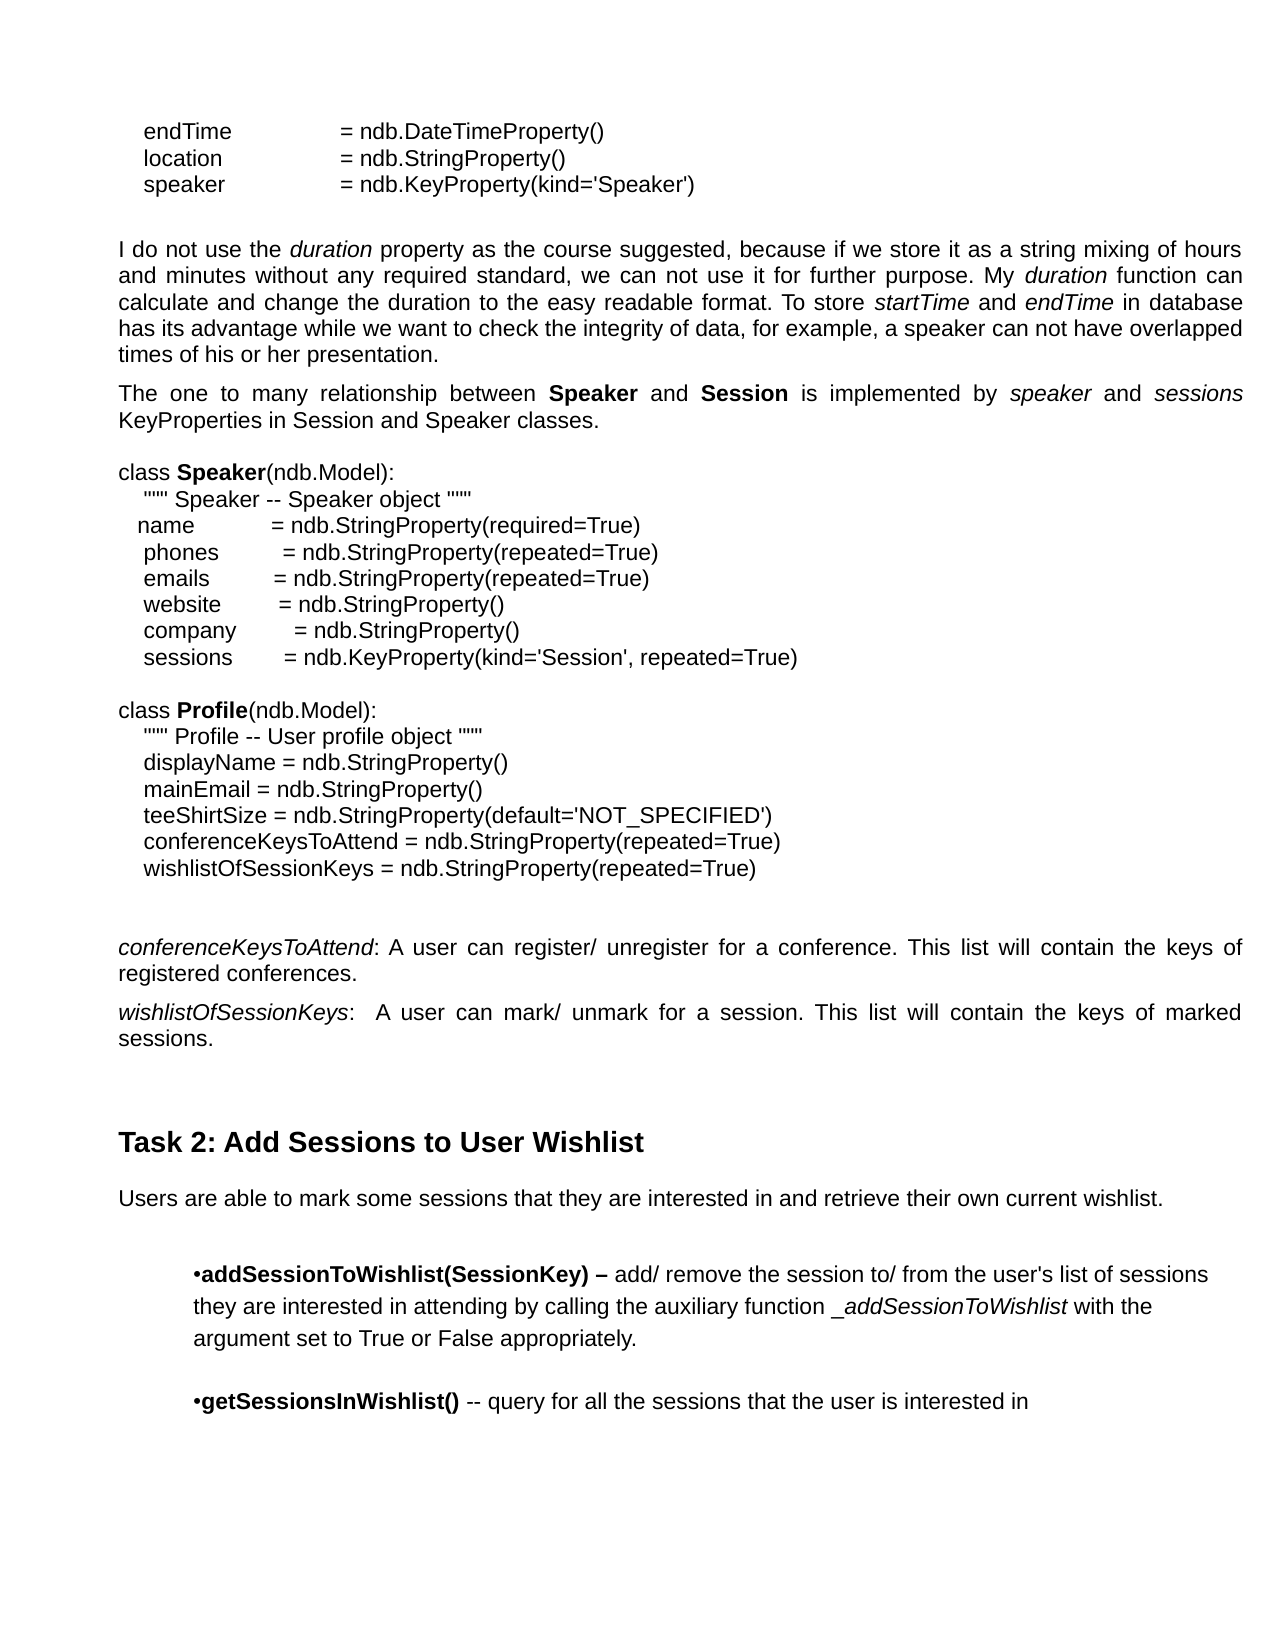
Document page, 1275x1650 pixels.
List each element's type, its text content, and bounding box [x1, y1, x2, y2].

text company = ndb.StringProperty() [118, 617, 1243, 644]
text speaker = ndb.KeyProperty(kind='Speaker') [118, 171, 1243, 197]
text conferenceKeysToAttend: A user can register/ unregister for a conference. This list will contain the keys of registered conferences. [118, 934, 1243, 986]
text """ Profile -- User profile object """ [118, 723, 1243, 749]
text displayName = ndb.StringProperty() [118, 749, 1243, 776]
text I do not use the duration property as the course suggested, because if we store it as a string mixing of hours and minutes without any required standard, we can not use it for further purpose. My duration function can calculate and change the duration to the easy readable format. To store startTime and endTime in database has its advantage while we want to check the integrity of data, for example, a speaker can not have overlapped times of his or her presentation. [118, 236, 1243, 368]
subtitle Task 2: Add Sessions to User Wishlist [118, 1124, 1243, 1158]
text sessions = ndb.KeyProperty(kind='Session', repeated=True) [118, 644, 1243, 670]
text mainEmail = ndb.StringProperty() [118, 776, 1243, 802]
text name = ndb.StringProperty(required=True) [118, 512, 1243, 538]
text Users are able to mark some sessions that they are interested in and retrieve their own current wishlist. [118, 1185, 1243, 1211]
text """ Speaker -- Speaker object """ [118, 486, 1243, 512]
text The one to many relationship between Speaker and Session is implemented by speaker and sessions KeyProperties in Session and Speaker classes. [118, 380, 1243, 433]
text wishlistOfSessionKeys: A user can mark/ unmark for a session. This list will contain the keys of marked sessions. [118, 999, 1243, 1052]
text class Speaker(ndb.Model): [118, 459, 1243, 486]
list addSessionToWishlist(SessionKey) – add/ remove the session to/ from the user's list of sessions they are interested in attending by calling the auxiliary function _addSessionToWishlist with the argument set to True or False appropriately. [193, 1261, 1243, 1382]
text conferenceKeysToAttend = ndb.StringProperty(repeated=True) [118, 828, 1243, 855]
list getSessionsInWishlist() -- query for all the sessions that the user is interested in [193, 1388, 1243, 1414]
text emails = ndb.StringProperty(repeated=True) [118, 565, 1243, 591]
text teeShirtSize = ndb.StringProperty(default='NOT_SPECIFIED') [118, 802, 1243, 828]
text website = ndb.StringProperty() [118, 591, 1243, 617]
text class Profile(ndb.Model): [118, 697, 1243, 723]
text endTime = ndb.DateTimeProperty() [118, 118, 1243, 144]
text phones = ndb.StringProperty(repeated=True) [118, 538, 1243, 565]
text location = ndb.StringProperty() [118, 144, 1243, 171]
text wishlistOfSessionKeys = ndb.StringProperty(repeated=True) [118, 855, 1243, 881]
